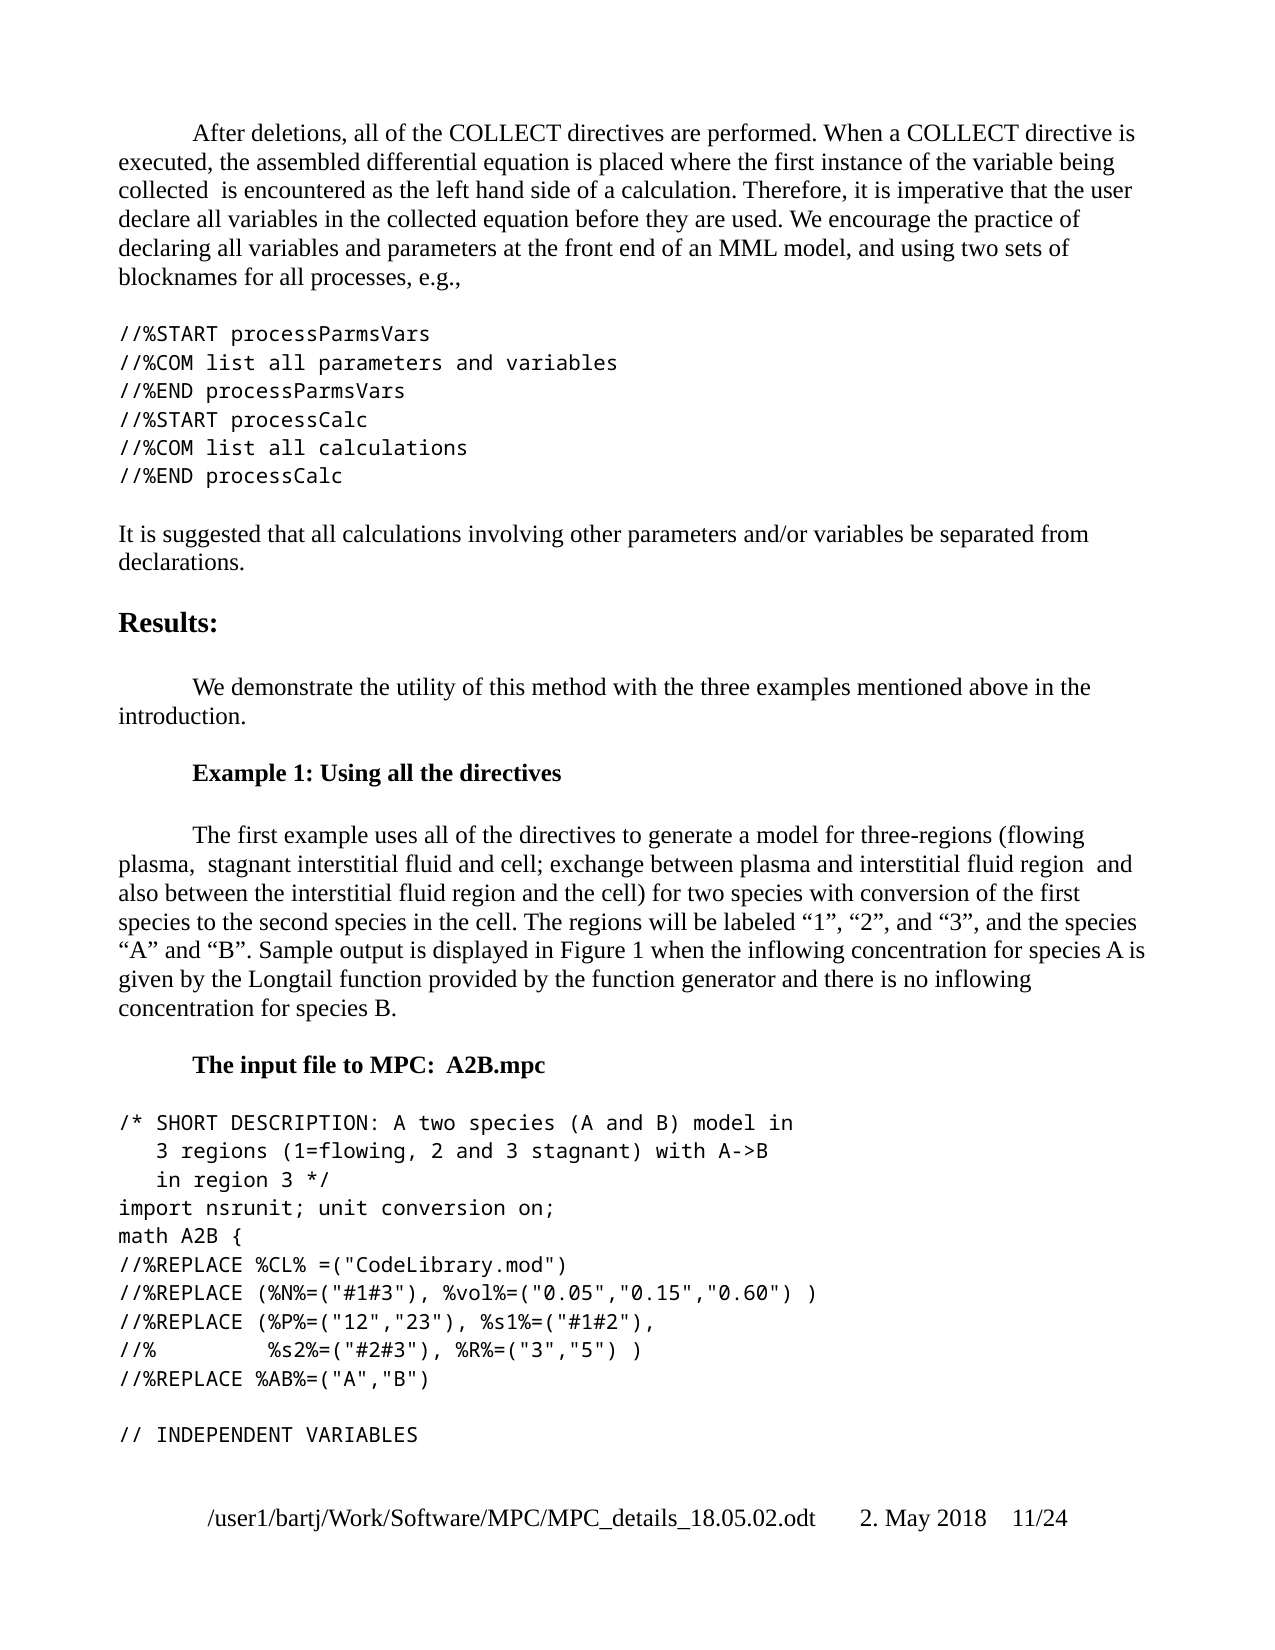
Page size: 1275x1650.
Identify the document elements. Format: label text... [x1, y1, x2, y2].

text //%START processCalc [118, 405, 1157, 433]
text //%REPLACE (%P%=("12","23"), %s1%=("#1#2"), [118, 1307, 1157, 1335]
text //%REPLACE (%N%=("#1#3"), %vol%=("0.05","0.15","0.60") ) [118, 1278, 1157, 1307]
text in region 3 */ [118, 1165, 1157, 1193]
text math A2B { [118, 1222, 1157, 1250]
text The input file to MPC: A2B.mpc [118, 1051, 1157, 1079]
text //% %s2%=("#2#3"), %R%=("3","5") ) [118, 1335, 1157, 1364]
text // INDEPENDENT VARIABLES [118, 1421, 1157, 1449]
text //%REPLACE %CL% =("CodeLibrary.mod") [118, 1250, 1157, 1278]
text /* SHORT DESCRIPTION: A two species (A and B) model in [118, 1108, 1157, 1136]
text After deletions, all of the COLLECT directives are performed. When a COLLECT directive is executed, the assembled differential equation is placed where the first instance of the variable being collected is encountered as the left hand side of a calculation. Therefore, it is imperative that the user declare all variables in the collected equation before they are used. We encourage the practice of declaring all variables and parameters at the front end of an MML model, and using two sets of blocknames for all processes, e.g., [118, 118, 1157, 291]
text //%START processParmsVars [118, 319, 1157, 348]
text //%COM list all calculations [118, 433, 1157, 462]
text //%END processParmsVars [118, 376, 1157, 405]
text 3 regions (1=flowing, 2 and 3 stagnant) with A->B [118, 1136, 1157, 1165]
text //%COM list all parameters and variables [118, 348, 1157, 376]
text We demonstrate the utility of this method with the three examples mentioned above in the introduction. [118, 672, 1157, 729]
text The first example uses all of the directives to generate a model for three-regions (flowing plasma, stagnant interstitial fluid and cell; exchange between plasma and interstitial fluid region and also between the interstitial fluid region and the cell) for two species with conversion of the first species to the second species in the cell. The regions will be labeled “1”, “2”, and “3”, and the species “A” and “B”. Sample output is displayed in Figure 1 when the inflowing concentration for species A is given by the Longtail function provided by the function generator and there is no inflowing concentration for species B. [118, 816, 1157, 1022]
text It is suggested that all calculations involving other parameters and/or variables be separated from declarations. [118, 519, 1157, 576]
text Example 1: Using all the directives [118, 758, 1157, 787]
text import nsrunit; unit conversion on; [118, 1193, 1157, 1222]
text Results: [118, 605, 1157, 638]
text //%END processCalc [118, 462, 1157, 490]
text //%REPLACE %AB%=("A","B") [118, 1364, 1157, 1392]
